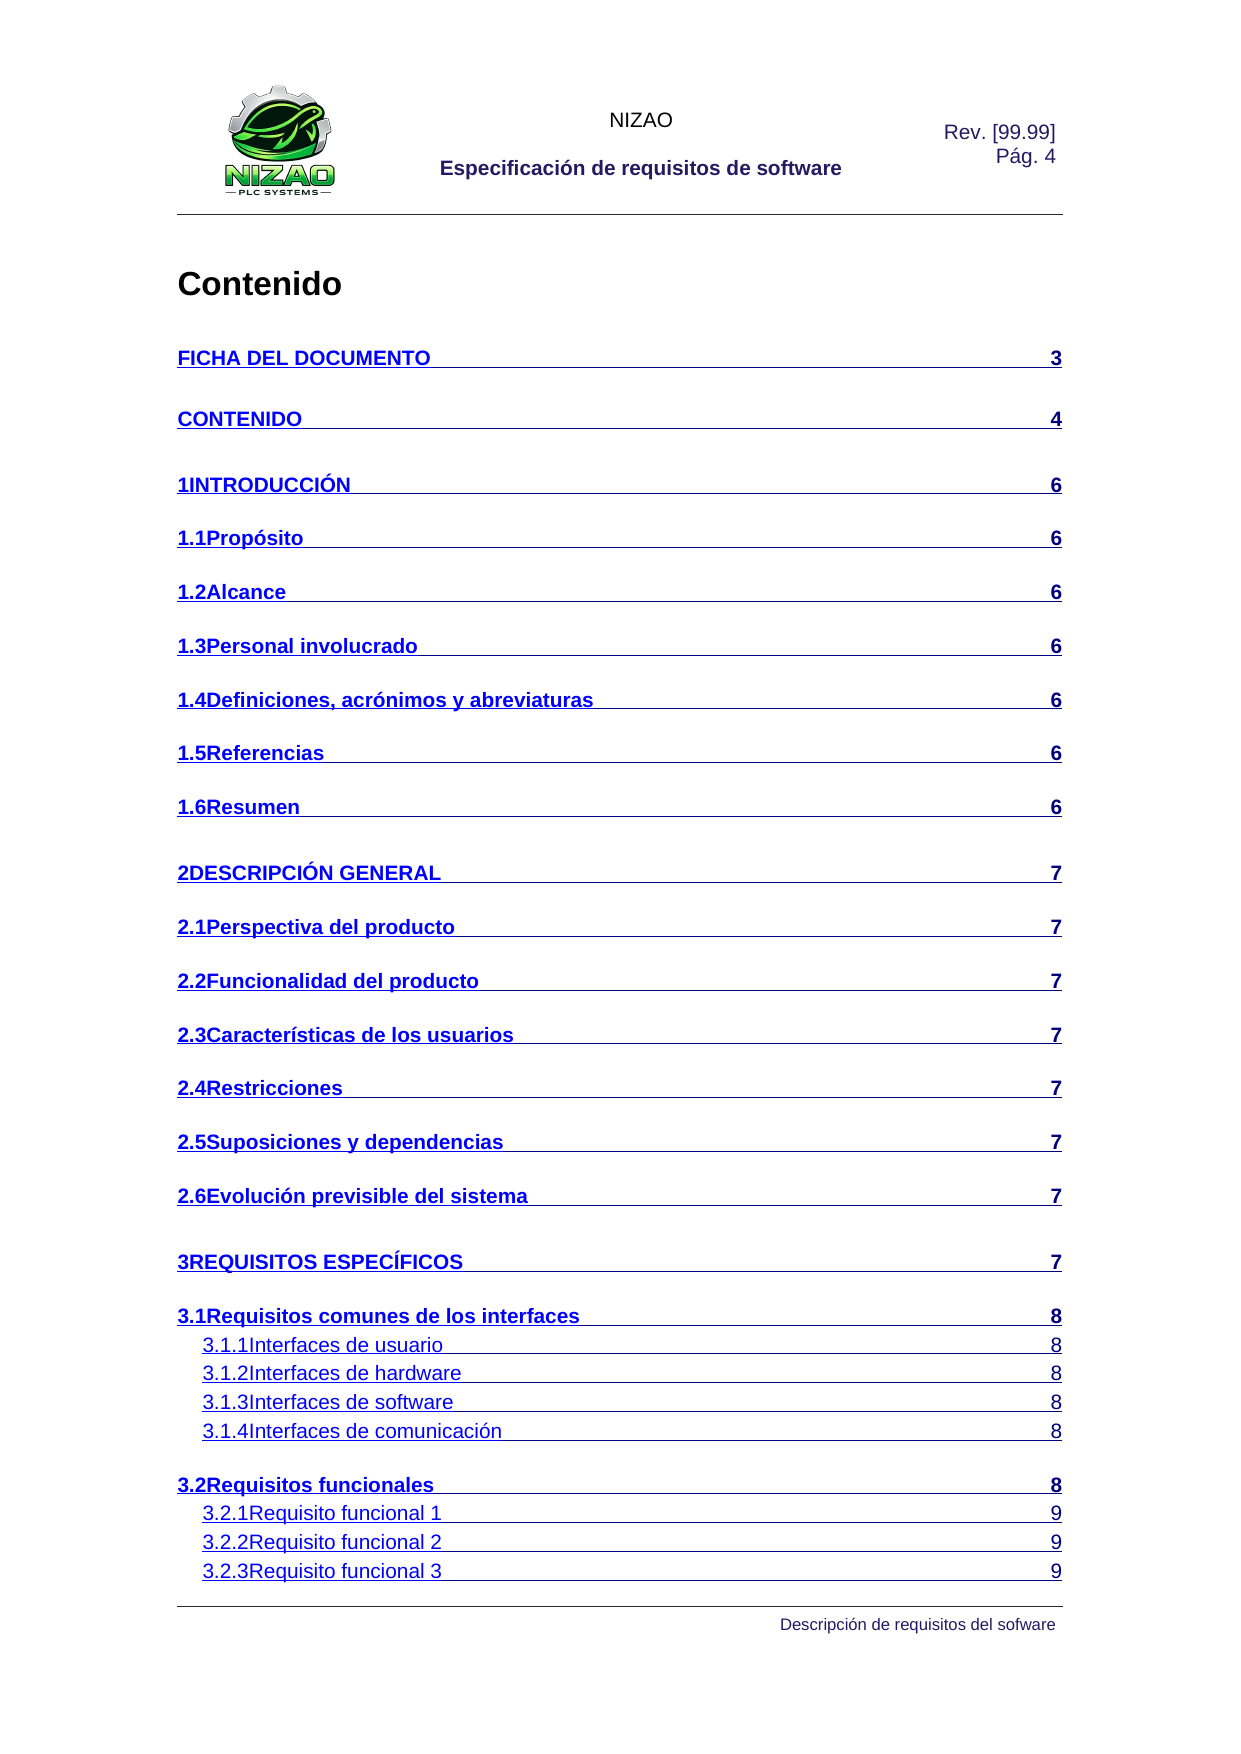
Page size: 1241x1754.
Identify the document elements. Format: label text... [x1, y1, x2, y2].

text 3.1 Requisitos comunes de los interfaces 8 [177, 1300, 1063, 1329]
text 1.5 Referencias 6 [177, 737, 1063, 766]
text 3.1.1 Interfaces de usuario 8 [202, 1329, 1063, 1357]
text 2.4 Restricciones 7 [177, 1072, 1063, 1101]
text 2 Descripción general 7 [177, 857, 1063, 886]
text Contenido 4 [177, 407, 1063, 431]
text 1 Introducción 6 [177, 469, 1063, 497]
text 2.5 Suposiciones y dependencias 7 [177, 1126, 1063, 1155]
text 1.1 Propósito 6 [177, 522, 1063, 551]
text 1.6 Resumen 6 [177, 791, 1063, 820]
text 3.1.2 Interfaces de hardware 8 [202, 1357, 1063, 1386]
text 2.3 Características de los usuarios 7 [177, 1019, 1063, 1047]
text Ficha del documento 3 [177, 346, 1063, 370]
text 3.1.3 Interfaces de software 8 [202, 1386, 1063, 1415]
text 2.1 Perspectiva del producto 7 [177, 911, 1063, 940]
text 2.2 Funcionalidad del producto 7 [177, 965, 1063, 994]
text 3.1.4 Interfaces de comunicación 8 [202, 1415, 1063, 1444]
text 1.4 Definiciones, acrónimos y abreviaturas 6 [177, 684, 1063, 712]
text 3.2 Requisitos funcionales 8 [177, 1469, 1063, 1497]
text 2.6 Evolución previsible del sistema 7 [177, 1180, 1063, 1209]
text 3.2.2 Requisito funcional 2 9 [202, 1526, 1063, 1555]
text 3.2.1 Requisito funcional 1 9 [202, 1497, 1063, 1526]
text 3 Requisitos específicos 7 [177, 1246, 1063, 1275]
text 3.2.3 Requisito funcional 3 9 [202, 1555, 1063, 1584]
subtitle Contenido [177, 264, 1063, 302]
text 1.2 Alcance 6 [177, 576, 1063, 605]
text 1.3 Personal involucrado 6 [177, 630, 1063, 659]
